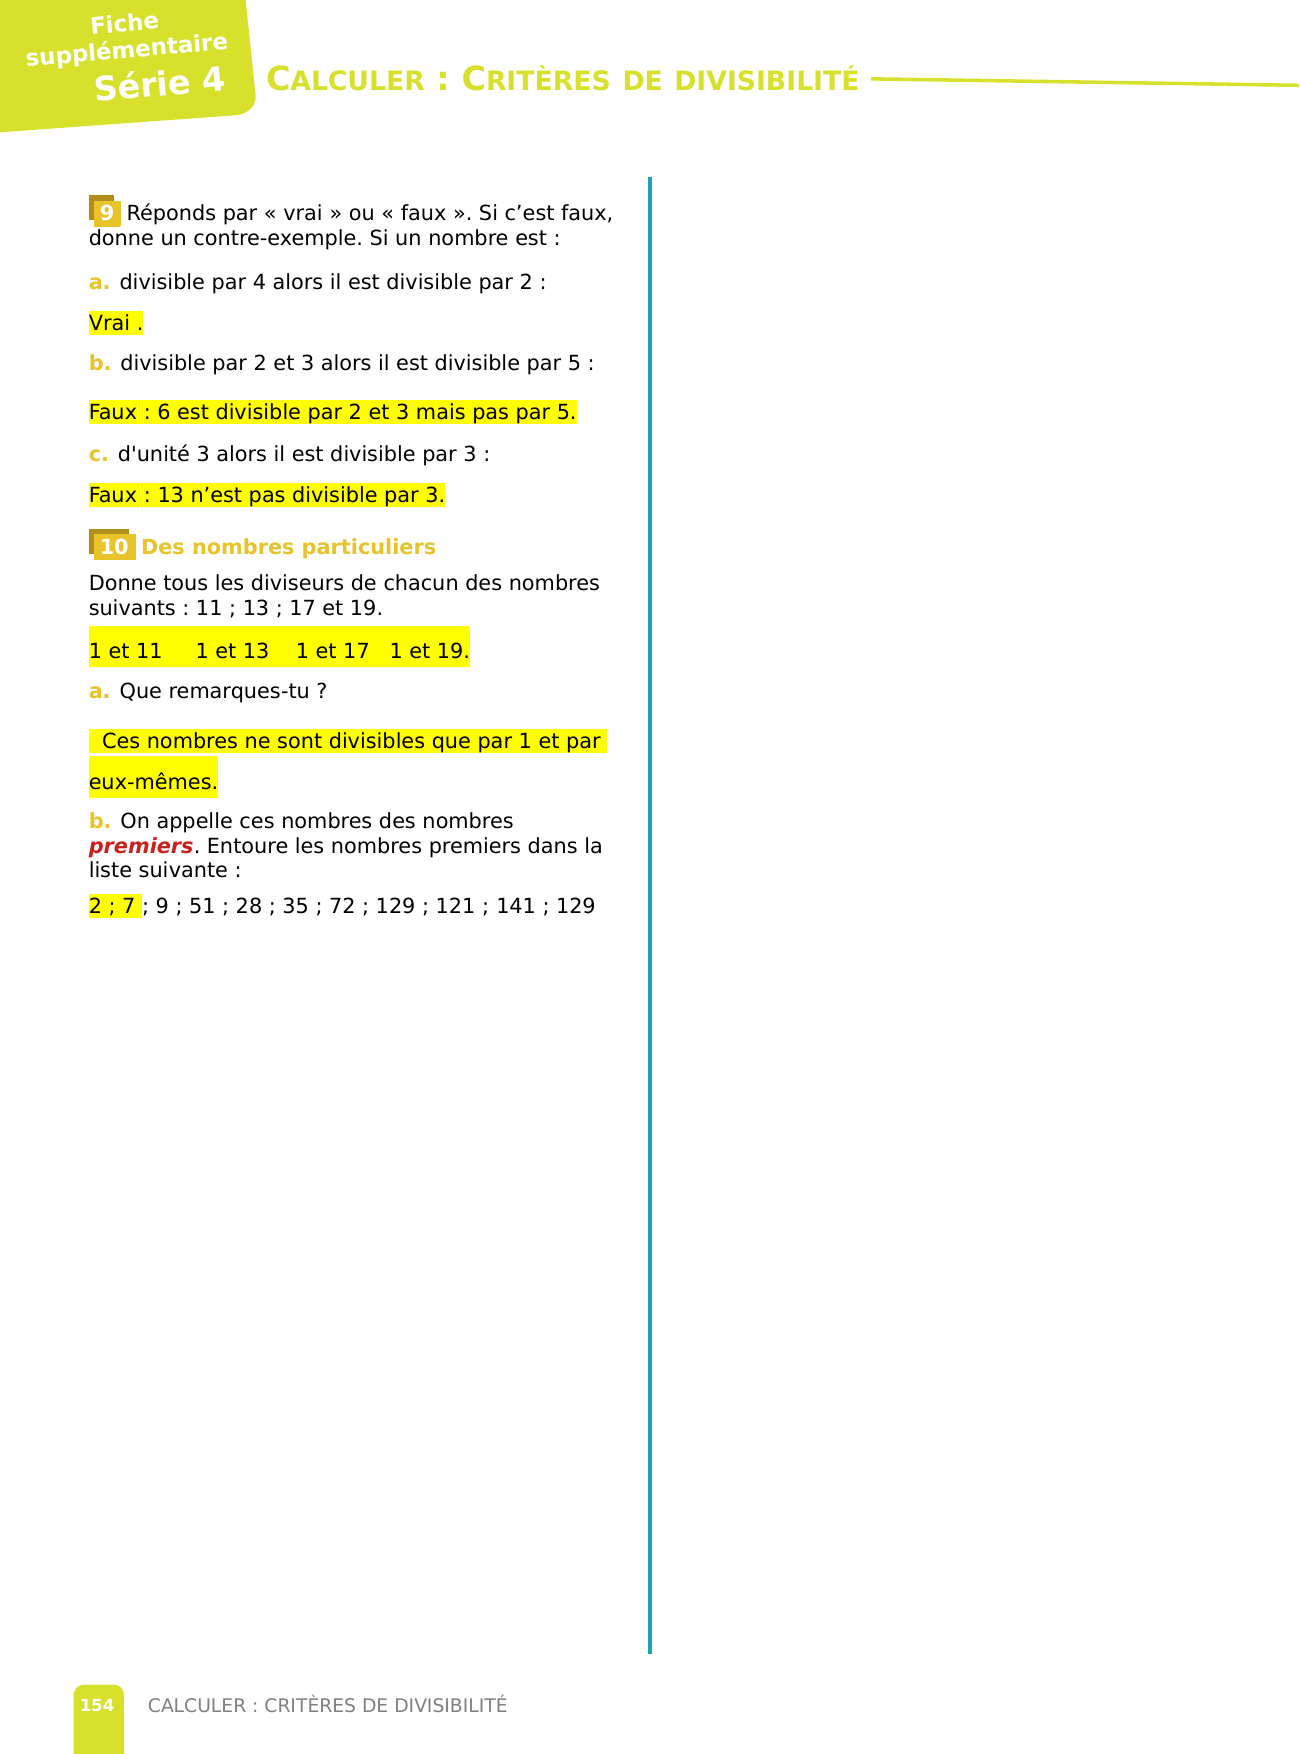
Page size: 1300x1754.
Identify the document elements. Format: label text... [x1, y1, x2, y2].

list On appelle ces nombres des nombres premiers. Entoure les nombres premiers dans la liste sui­vante : [88, 809, 629, 882]
subtitle Donne tous les diviseurs de chacun des nombres suivants : 11 ; 13 ; 17 et 19. [88, 571, 623, 620]
text 2 ; 7 ; 9 ; 51 ; 28 ; 35 ; 72 ; 129 ; 121 ; 141 ; 129 [142, 894, 629, 918]
text Ces nombres ne sont divisibles que par 1 et par eux-mêmes. [88, 715, 629, 798]
list Faux : 13 n’est pas divisible par 3. [88, 469, 629, 511]
list Vrai . [88, 297, 629, 339]
text 1 et 11 1 et 13 1 et 17 1 et 19. [470, 626, 629, 667]
list divisible par 2 et 3 alors il est divisible par 5 : [88, 351, 629, 375]
subtitle Réponds par « vrai » ou « faux ». Si c’est faux, donne un contre-exemple. Si un nombre est : [88, 195, 629, 250]
list d'unité 3 alors il est divisible par 3 : [88, 428, 629, 469]
list Que remarques‑tu ? [88, 679, 629, 703]
list Faux : 6 est divisible par 2 et 3 mais pas par 5. [88, 387, 629, 428]
subtitle Des nombres particuliers [88, 528, 629, 559]
list divisible par 4 alors il est divisible par 2 : [88, 256, 629, 297]
